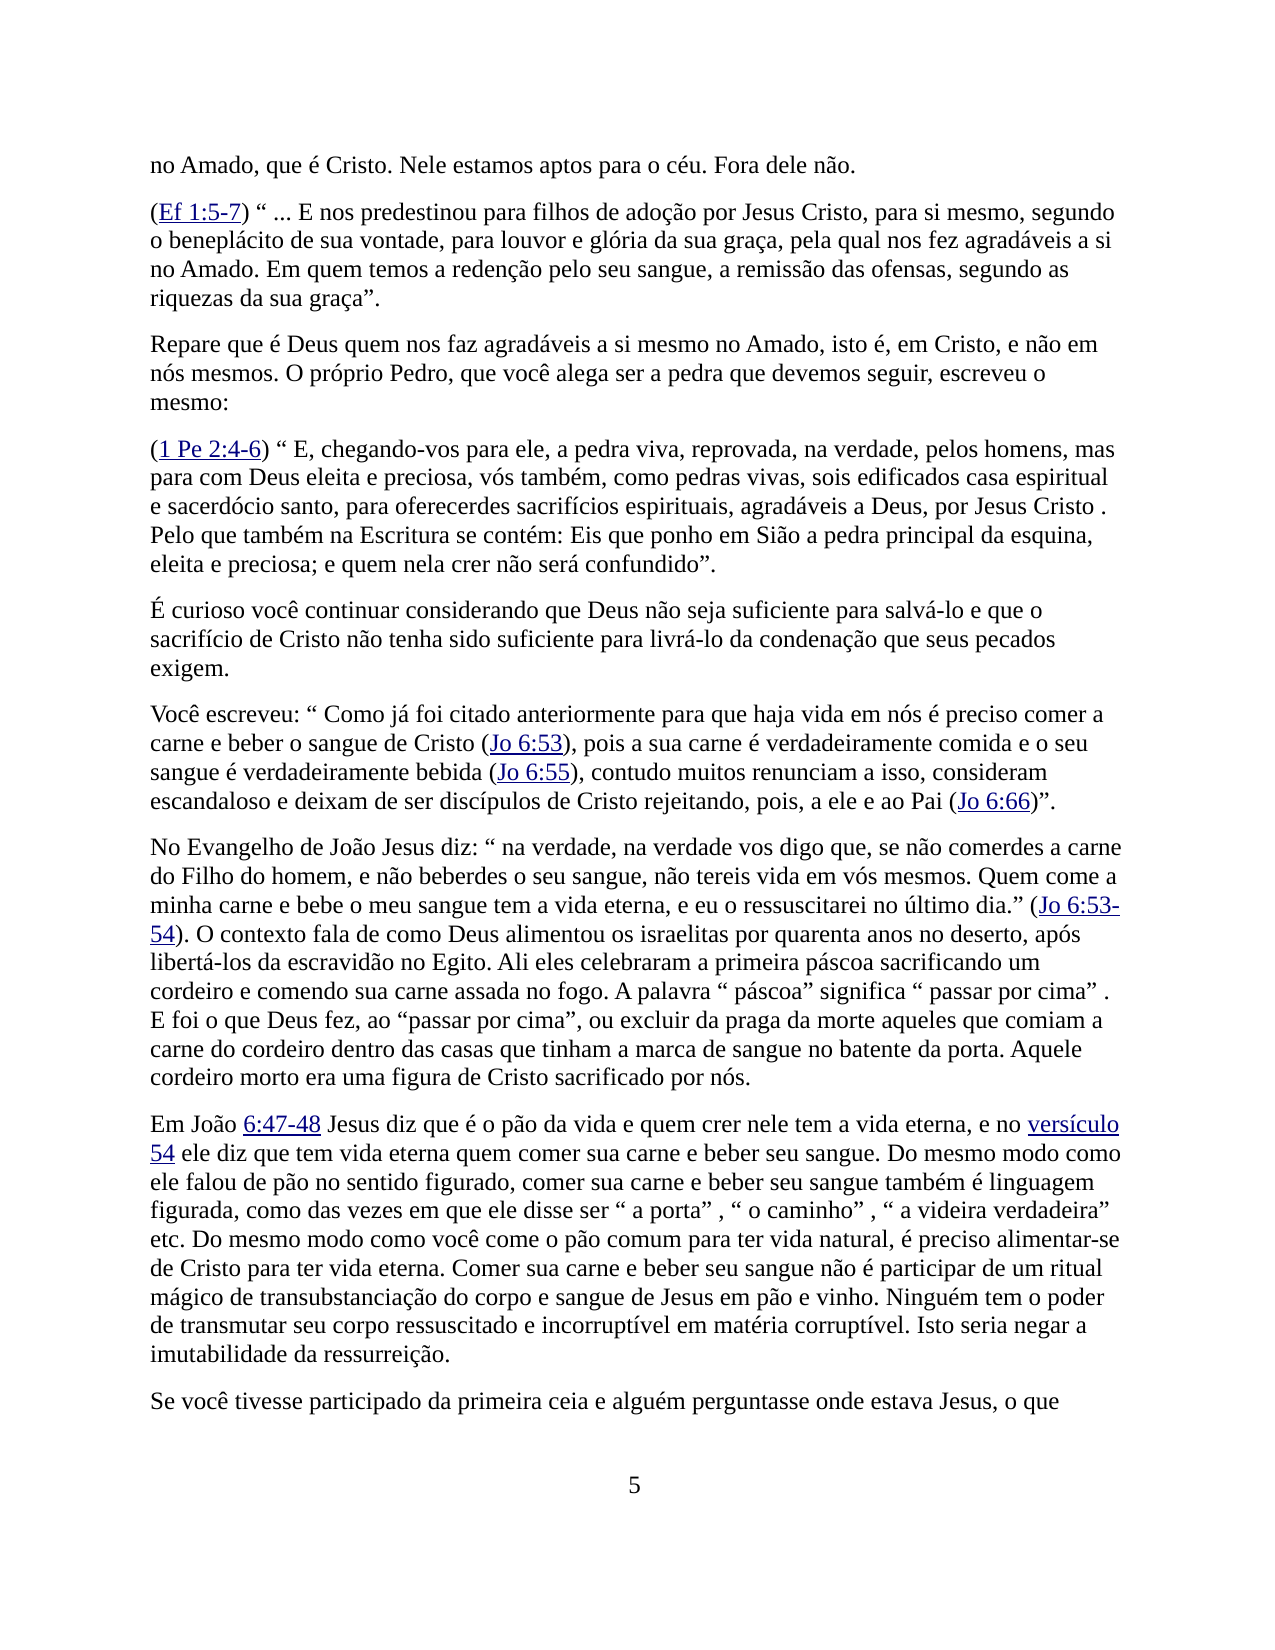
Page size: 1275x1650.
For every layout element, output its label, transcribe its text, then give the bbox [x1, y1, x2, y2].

text Em João 6:47-48 Jesus diz que é o pão da vida e quem crer nele tem a vida eterna, e no versículo 54 ele diz que tem vida eterna quem comer sua carne e beber seu sangue. Do mesmo modo como ele falou de pão no sentido figurado, comer sua carne e beber seu sangue também é linguagem figurada, como das vezes em que ele disse ser “ a porta” , “ o caminho” , “ a videira verdadeira” etc. Do mesmo modo como você come o pão comum para ter vida natural, é preciso alimentar-se de Cristo para ter vida eterna. Comer sua carne e beber seu sangue não é participar de um ritual mágico de transubstanciação do corpo e sangue de Jesus em pão e vinho. Ninguém tem o poder de transmutar seu corpo ressuscitado e incorruptível em matéria corruptível. Isto seria negar a imutabilidade da ressurreição. [150, 1109, 1125, 1368]
text (1 Pe 2:4-6) “ E, chegando-vos para ele, a pedra viva, reprovada, na verdade, pelos homens, mas para com Deus eleita e preciosa, vós também, como pedras vivas, sois edificados casa espiritual e sacerdócio santo, para oferecerdes sacrifícios espirituais, agradáveis a Deus, por Jesus Cristo . Pelo que também na Escritura se contém: Eis que ponho em Sião a pedra principal da esquina, eleita e preciosa; e quem nela crer não será confundido”. [150, 434, 1125, 577]
text É curioso você continuar considerando que Deus não seja suficiente para salvá-lo e que o sacrifício de Cristo não tenha sido suficiente para livrá-lo da condenação que seus pecados exigem. [150, 595, 1125, 682]
text no Amado, que é Cristo. Nele estamos aptos para o céu. Fora dele não. [150, 150, 1125, 179]
text Se você tivesse participado da primeira ceia e alguém perguntasse onde estava Jesus, o que [150, 1386, 1125, 1414]
text Repare que é Deus quem nos faz agradáveis a si mesmo no Amado, isto é, em Cristo, e não em nós mesmos. O próprio Pedro, que você alega ser a pedra que devemos seguir, escreveu o mesmo: [150, 329, 1125, 416]
text Você escreveu: “ Como já foi citado anteriormente para que haja vida em nós é preciso comer a carne e beber o sangue de Cristo (Jo 6:53), pois a sua carne é verdadeiramente comida e o seu sangue é verdadeiramente bebida (Jo 6:55), contudo muitos renunciam a isso, consideram escandaloso e deixam de ser discípulos de Cristo rejeitando, pois, a ele e ao Pai (Jo 6:66)”. [150, 699, 1125, 814]
text (Ef 1:5-7) “ ... E nos predestinou para filhos de adoção por Jesus Cristo, para si mesmo, segundo o beneplácito de sua vontade, para louvor e glória da sua graça, pela qual nos fez agradáveis a si no Amado. Em quem temos a redenção pelo seu sangue, a remissão das ofensas, segundo as riquezas da sua graça”. [150, 197, 1125, 312]
text No Evangelho de João Jesus diz: “ na verdade, na verdade vos digo que, se não comerdes a carne do Filho do homem, e não beberdes o seu sangue, não tereis vida em vós mesmos. Quem come a minha carne e bebe o meu sangue tem a vida eterna, e eu o ressuscitarei no último dia.” (Jo 6:53-54). O contexto fala de como Deus alimentou os israelitas por quarenta anos no deserto, após libertá-los da escravidão no Egito. Ali eles celebraram a primeira páscoa sacrificando um cordeiro e comendo sua carne assada no fogo. A palavra “ páscoa” significa “ passar por cima” . E foi o que Deus fez, ao “passar por cima”, ou excluir da praga da morte aqueles que comiam a carne do cordeiro dentro das casas que tinham a marca de sangue no batente da porta. Aquele cordeiro morto era uma figura de Cristo sacrificado por nós. [150, 832, 1125, 1091]
